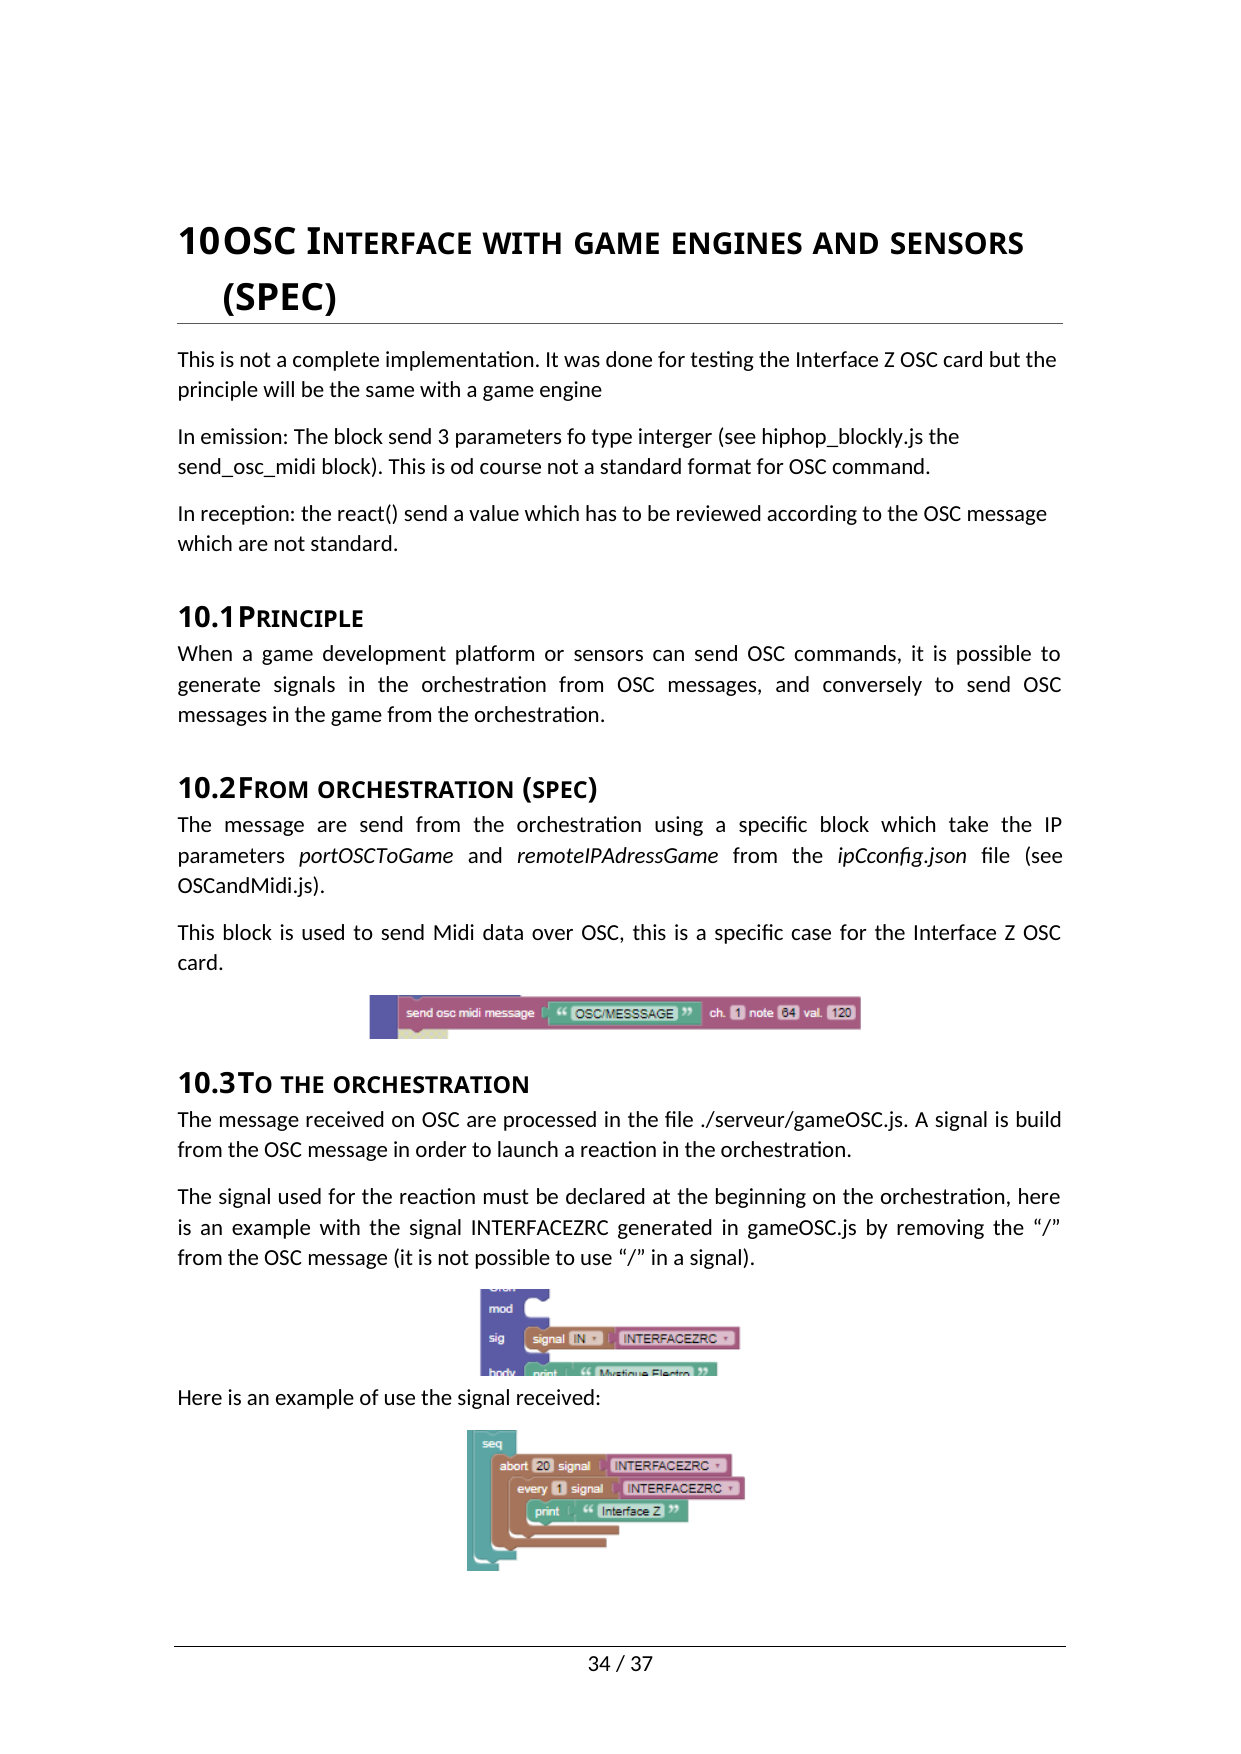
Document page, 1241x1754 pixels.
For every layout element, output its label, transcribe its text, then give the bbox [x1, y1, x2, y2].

picture [473, 1289, 767, 1376]
subtitle To the orchestration [177, 1063, 1063, 1102]
subtitle From orchestration (spec) [177, 768, 1063, 807]
text When a game development platform or sensors can send OSC commands, it is possible to generate signals in the orchestration from OSC messages, and conversely to send OSC messages in the game from the orchestration. [177, 639, 1063, 728]
subtitle OSC Interface with game engines and sensors (SPEC) [177, 215, 1063, 323]
picture [369, 995, 871, 1039]
text The message are send from the orchestration using a specific block which take the IP parameters portOSCToGame and remoteIPAdressGame from the ipCconfig.json file (see OSCandMidi.js). [177, 811, 1063, 899]
text This block is used to send Midi data over OSC, this is a specific case for the Interface Z OSC card. [177, 918, 1063, 976]
subtitle Principle [177, 597, 1063, 636]
text This is not a complete implementation. It was done for testing the Interface Z OSC card but the principle will be the same with a game engine [177, 345, 1063, 403]
text The message received on OSC are processed in the file ./serveur/gameOSC.js. A signal is build from the OSC message in order to launch a reaction in the orchestration. [177, 1105, 1063, 1164]
picture [467, 1430, 774, 1571]
text The signal used for the reaction must be declared at the beginning on the orchestration, here is an example with the signal INTERFACEZRC generated in gameOSC.js by removing the “/” from the OSC message (it is not possible to use “/” in a signal). [177, 1182, 1063, 1271]
text In reception: the react() send a value which has to be reviewed according to the OSC message which are not standard. [177, 499, 1063, 557]
text Here is an example of use the signal received: [177, 1383, 1063, 1412]
text In emission: The block send 3 parameters fo type interger (see hiphop_blockly.js the send_osc_midi block). This is od course not a standard format for OSC command. [177, 422, 1063, 480]
